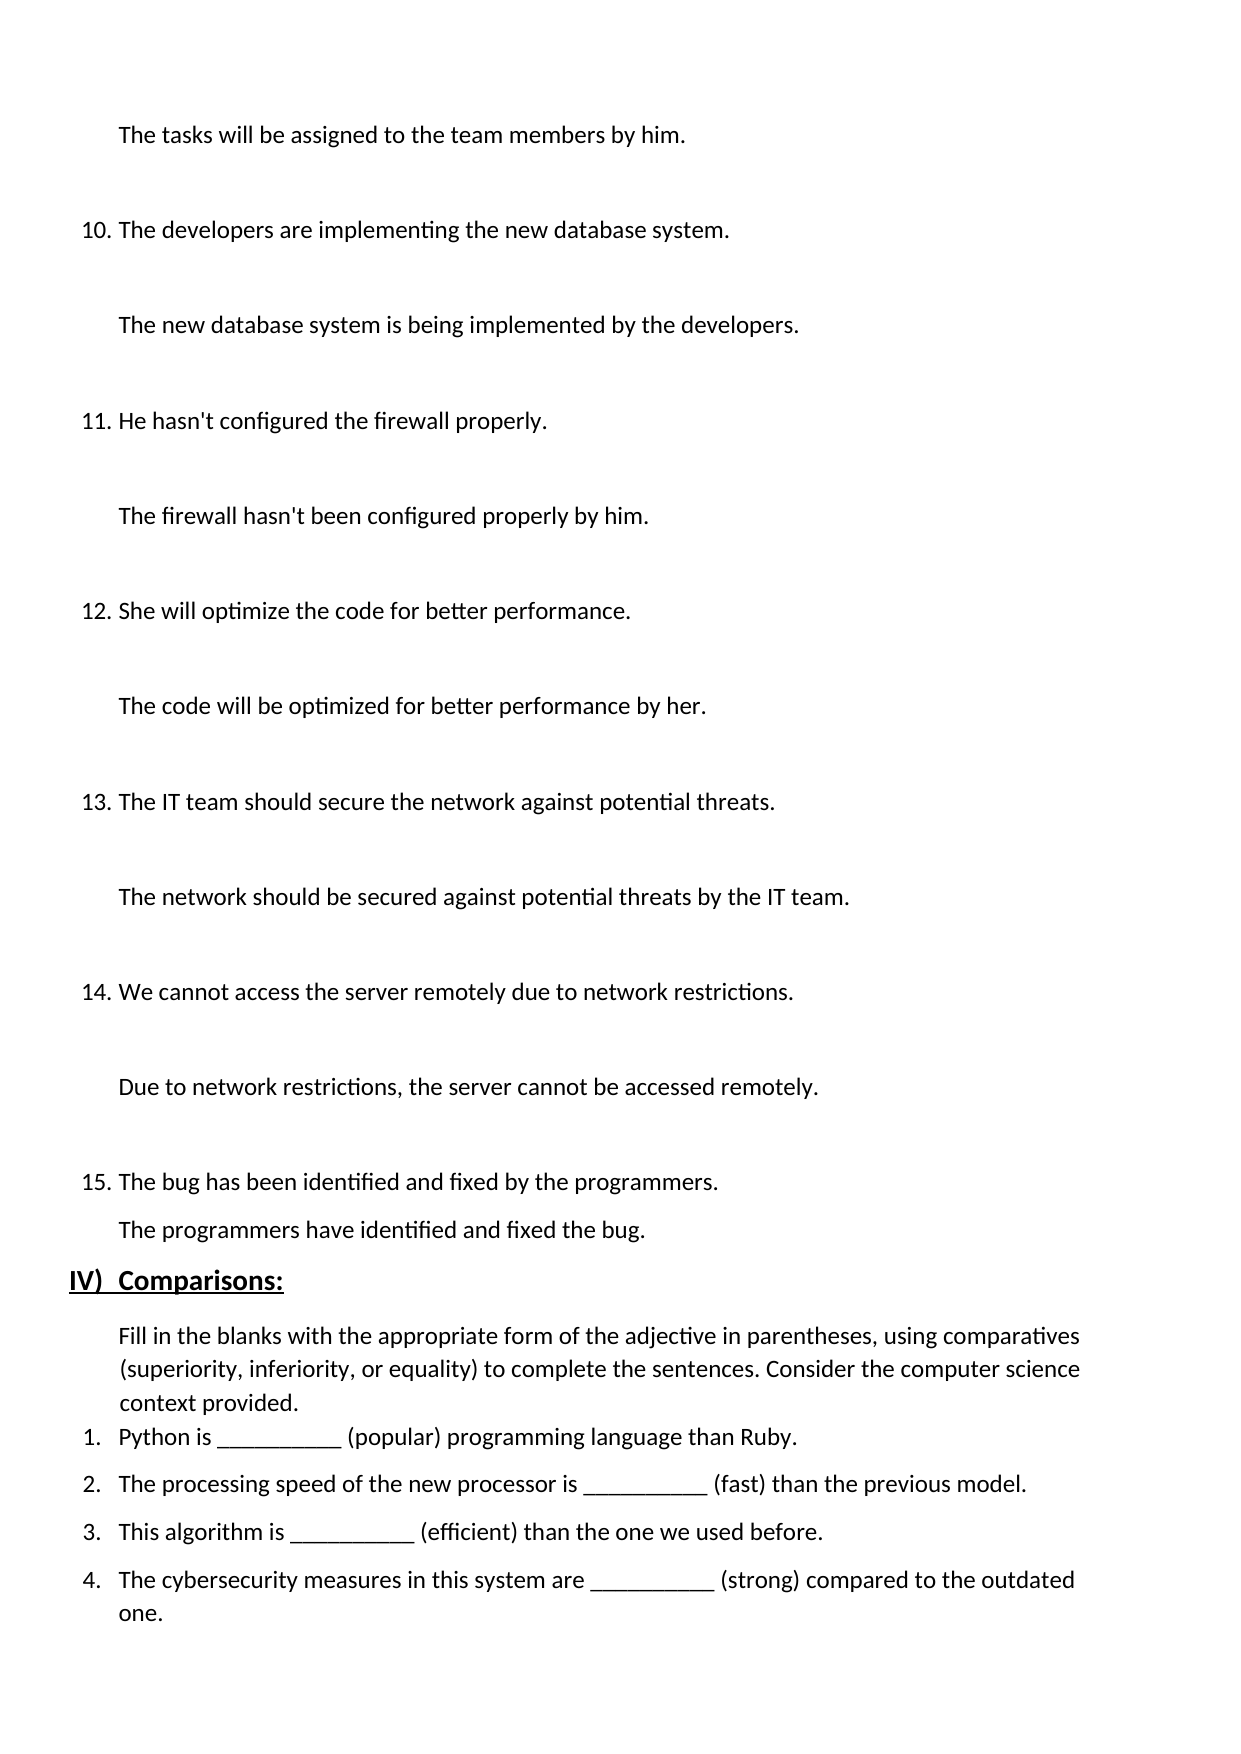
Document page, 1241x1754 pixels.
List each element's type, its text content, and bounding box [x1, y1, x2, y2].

list She will optimize the code for better performance. [81, 595, 1121, 626]
list The programmers have identified and fixed the bug. [81, 1214, 1121, 1245]
list The IT team should secure the network against potential threats. [81, 786, 1121, 816]
list The bug has been identified and fixed by the programmers. [81, 1166, 1121, 1197]
list The processing speed of the new processor is __________ (fast) than the previous model. [82, 1468, 1121, 1499]
list Python is __________ (popular) programming language than Ruby. [82, 1421, 1121, 1451]
list We cannot access the server remotely due to network restrictions. [81, 976, 1121, 1007]
list Comparisons: [69, 1262, 1121, 1298]
list The tasks will be assigned to the team members by him. [81, 119, 1121, 150]
list The developers are implementing the new database system. [81, 214, 1121, 245]
list Due to network restrictions, the server cannot be accessed remotely. [81, 1071, 1121, 1102]
list The cybersecurity measures in this system are __________ (strong) compared to the outdated one. [82, 1564, 1121, 1628]
list This algorithm is __________ (efficient) than the one we used before. [82, 1516, 1121, 1547]
list He hasn't configured the firewall properly. [81, 405, 1121, 435]
list The new database system is being implemented by the developers. [81, 309, 1121, 340]
list The firewall hasn't been configured properly by him. [81, 500, 1121, 531]
list The network should be secured against potential threats by the IT team. [81, 881, 1121, 911]
list The code will be optimized for better performance by her. [81, 690, 1121, 721]
text Fill in the blanks with the appropriate form of the adjective in parentheses, using comparatives (superiority, inferiority, or equality) to complete the sentences. Consider the computer science context provided. [118, 1320, 1121, 1418]
